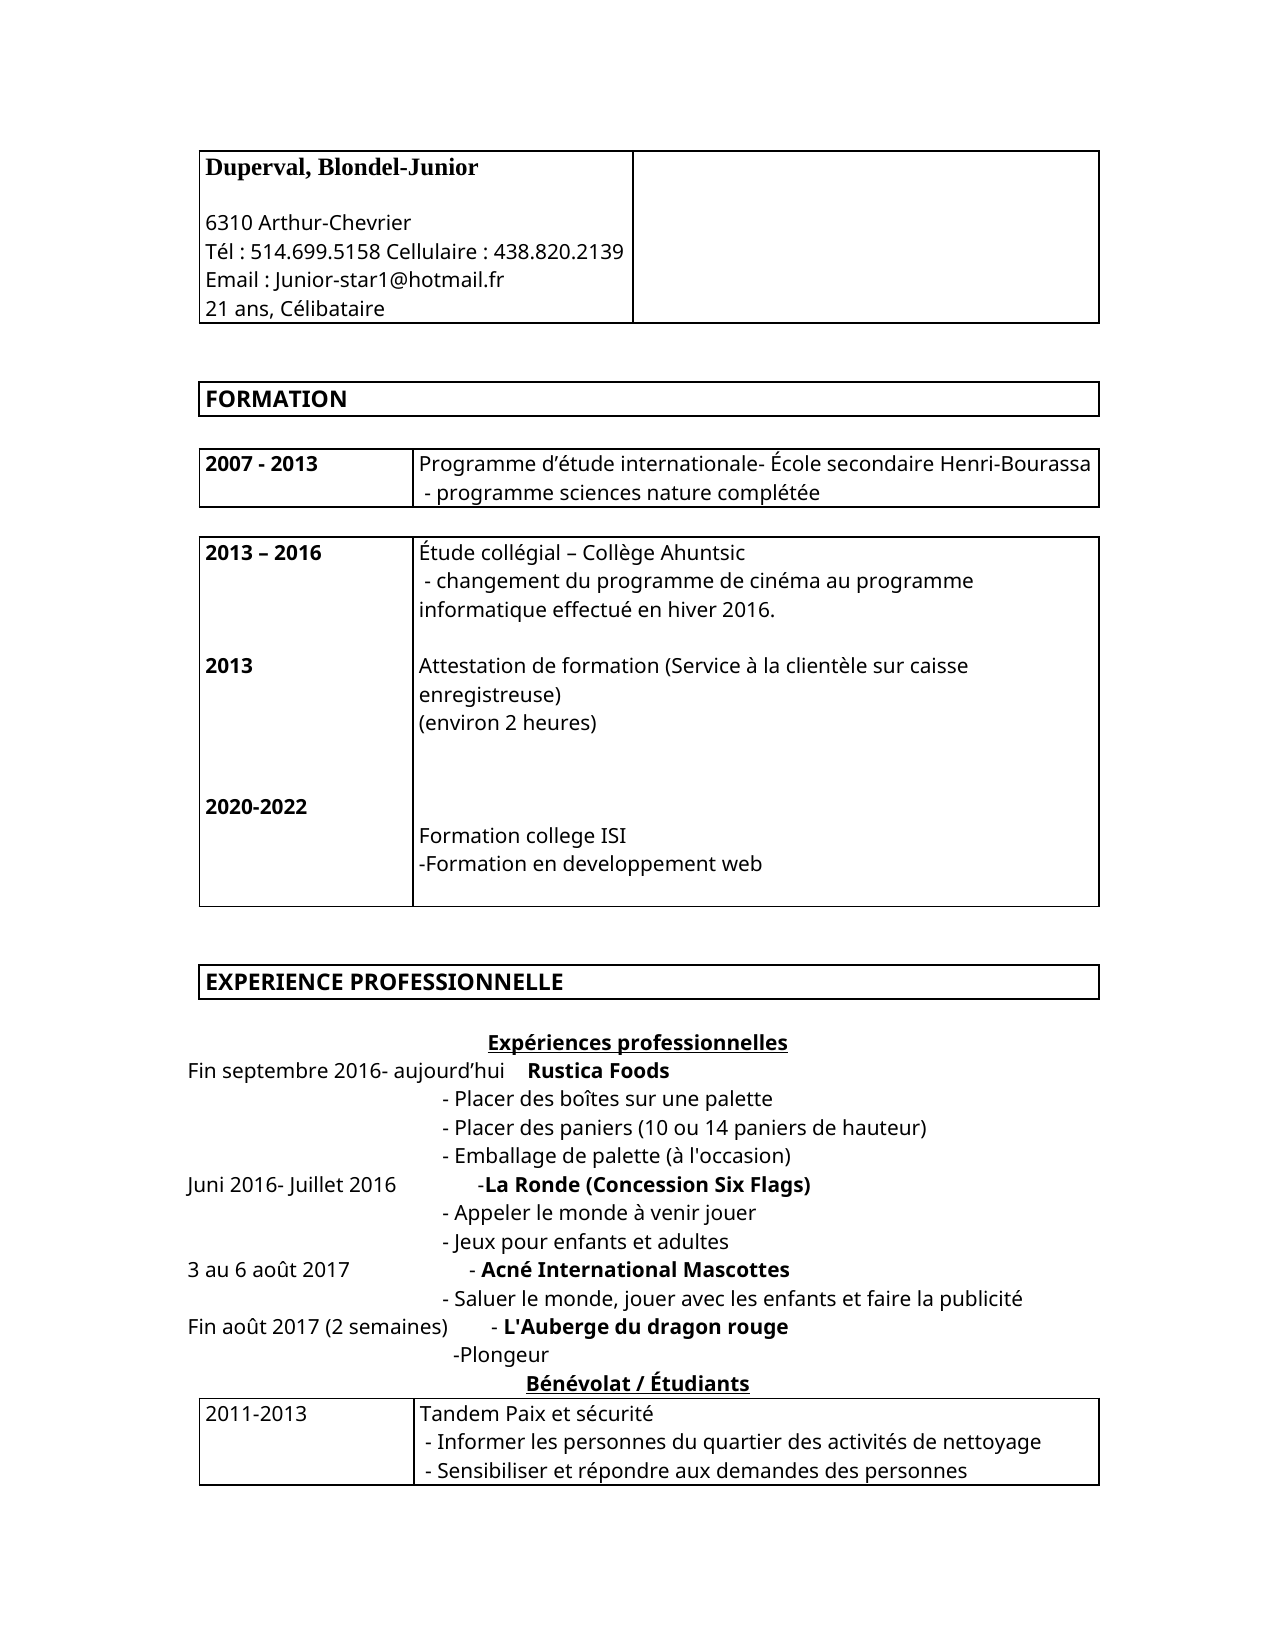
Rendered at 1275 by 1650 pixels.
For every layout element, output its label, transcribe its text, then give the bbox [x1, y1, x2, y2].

text - Emballage de palette (à l'occasion) [187, 1141, 1087, 1170]
text Fin septembre 2016- aujourd’hui Rustica Foods [187, 1056, 1087, 1084]
text - Placer des paniers (10 ou 14 paniers de hauteur) [187, 1113, 1087, 1141]
table_header FORMATION [200, 383, 1098, 414]
table_header Duperval, Blondel-Junior 6310 Arthur-Chevrier Tél : 514.699.5158 Cellulaire : 438.820.2139 Email : Junior-star1@hotmail.fr 21 ans, Célibataire [200, 152, 632, 322]
text -Plongeur [187, 1341, 1087, 1369]
text - Jeux pour enfants et adultes [187, 1227, 1087, 1255]
text - Saluer le monde, jouer avec les enfants et faire la publicité [187, 1284, 1087, 1312]
text Fin août 2017 (2 semaines) - L'Auberge du dragon rouge [187, 1312, 1087, 1341]
text Bénévolat / Étudiants [187, 1369, 1087, 1397]
text 3 au 6 août 2017 - Acné International Mascottes [187, 1255, 1087, 1284]
table_header EXPERIENCE PROFESSIONNELLE [200, 966, 1098, 998]
text Expériences professionnelles [187, 1028, 1087, 1056]
table_header 2007 - 2013 [200, 450, 412, 506]
text - Placer des boîtes sur une palette [187, 1084, 1087, 1113]
text - Appeler le monde à venir jouer [187, 1198, 1087, 1227]
table_header 2011-2013 [200, 1399, 413, 1484]
table_header Tandem Paix et sécurité - Informer les personnes du quartier des activités de nettoyage - Sensibiliser et répondre aux demandes des personnes [415, 1399, 1098, 1484]
table_header [634, 152, 1098, 322]
text Juni 2016- Juillet 2016 -La Ronde (Concession Six Flags) [187, 1170, 1087, 1198]
table_header Programme d’étude internationale- École secondaire Henri-Bourassa - programme sciences nature complétée [414, 450, 1098, 506]
table_header Étude collégial – Collège Ahuntsic - changement du programme de cinéma au programme informatique effectué en hiver 2016. Attestation de formation (Service à la clientèle sur caisse enregistreuse) (environ 2 heures) Formation college ISI -Formation en developpement web [414, 538, 1098, 906]
table_header 2013 – 2016 2013 2020-2022 [200, 538, 412, 906]
